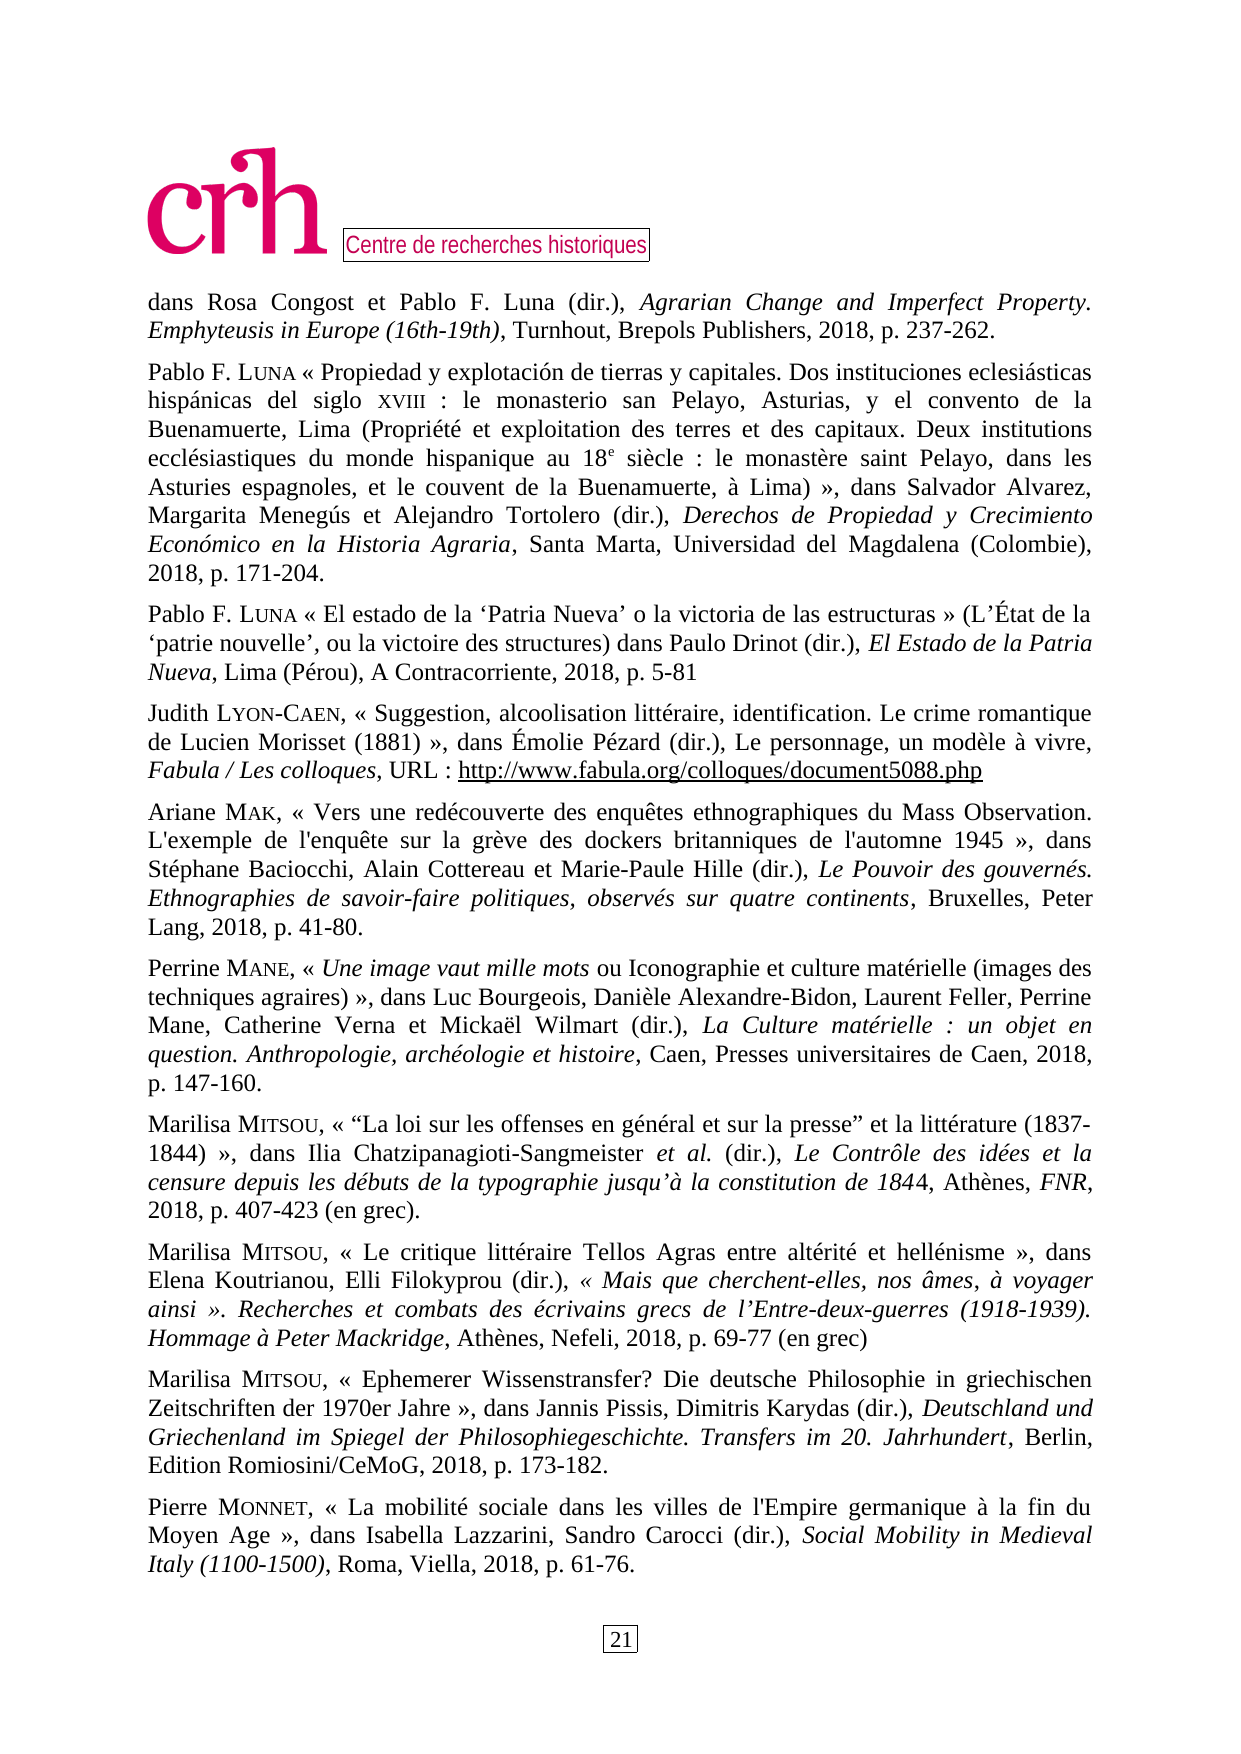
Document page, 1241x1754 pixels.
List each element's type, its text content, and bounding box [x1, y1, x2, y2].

text Pablo F. LUNA « Propiedad y explotación de tierras y capitales. Dos instituciones eclesiásticas hispánicas del siglo XVIII : le monasterio san Pelayo, Asturias, y el convento de la Buenamuerte, Lima (Propriété et exploitation des terres et des capitaux. Deux institutions ecclésiastiques du monde hispanique au 18e siècle : le monastère saint Pelayo, dans les Asturies espagnoles, et le couvent de la Buenamuerte, à Lima) », dans Salvador Alvarez, Margarita Menegús et Alejandro Tortolero (dir.), Derechos de Propiedad y Crecimiento Económico en la Historia Agraria, Santa Marta, Universidad del Magdalena (Colombie), 2018, p. 171-204. [148, 357, 1093, 587]
text dans Rosa Congost et Pablo F. Luna (dir.), Agrarian Change and Imperfect Property. Emphyteusis in Europe (16th-19th), Turnhout, Brepols Publishers, 2018, p. 237-262. [148, 287, 1093, 344]
text Ariane MAK, « Vers une redécouverte des enquêtes ethnographiques du Mass Observation. L'exemple de l'enquête sur la grève des dockers britanniques de l'automne 1945 », dans Stéphane Baciocchi, Alain Cottereau et Marie-Paule Hille (dir.), Le Pouvoir des gouvernés. Ethnographies de savoir-faire politiques, observés sur quatre continents, Bruxelles, Peter Lang, 2018, p. 41-80. [148, 797, 1093, 940]
text Judith LYON-CAEN, « Suggestion, alcoolisation littéraire, identification. Le crime romantique de Lucien Morisset (1881) », dans Émolie Pézard (dir.), Le personnage, un modèle à vivre, Fabula / Les colloques, URL : http://www.fabula.org/colloques/document5088.php [148, 698, 1093, 784]
text Marilisa MITSOU, « Le critique littéraire Tellos Agras entre altérité et hellénisme », dans Elena Koutrianou, Elli Filokyprou (dir.), « Mais que cherchent-elles, nos âmes, à voyager ainsi ». Recherches et combats des écrivains grecs de l’Entre-deux-guerres (1918-1939). Hommage à Peter Mackridge, Athènes, Nefeli, 2018, p. 69-77 (en grec) [148, 1237, 1093, 1352]
text Marilisa MITSOU, « “La loi sur les offenses en général et sur la presse” et la littérature (1837- 1844) », dans Ilia Chatzipanagioti-Sangmeister et al. (dir.), Le Contrôle des idées et la censure depuis les débuts de la typographie jusqu’à la constitution de 1844, Athènes, FNR, 2018, p. 407-423 (en grec). [148, 1109, 1093, 1224]
picture [147, 147, 327, 254]
text Pablo F. LUNA « El estado de la ‘Patria Nueva’ o la victoria de las estructuras » (L’État de la ‘patrie nouvelle’, ou la victoire des structures) dans Paulo Drinot (dir.), El Estado de la Patria Nueva, Lima (Pérou), A Contracorriente, 2018, p. 5-81 [148, 599, 1093, 685]
text Pierre MONNET, « La mobilité sociale dans les villes de l'Empire germanique à la fin du Moyen Age », dans Isabella Lazzarini, Sandro Carocci (dir.), Social Mobility in Medieval Italy (1100-1500), Roma, Viella, 2018, p. 61-76. [148, 1492, 1093, 1578]
text Marilisa MITSOU, « Ephemerer Wissenstransfer? Die deutsche Philosophie in griechischen Zeitschriften der 1970er Jahre », dans Jannis Pissis, Dimitris Karydas (dir.), Deutschland und Griechenland im Spiegel der Philosophiegeschichte. Transfers im 20. Jahrhundert, Berlin, Edition Romiosini/CeMoG, 2018, p. 173-182. [148, 1364, 1093, 1479]
text Perrine MANE, « Une image vaut mille mots ou Iconographie et culture matérielle (images des techniques agraires) », dans Luc Bourgeois, Danièle Alexandre-Bidon, Laurent Feller, Perrine Mane, Catherine Verna et Mickaël Wilmart (dir.), La Culture matérielle : un objet en question. Anthropologie, archéologie et histoire, Caen, Presses universitaires de Caen, 2018, p. 147-160. [148, 953, 1093, 1097]
